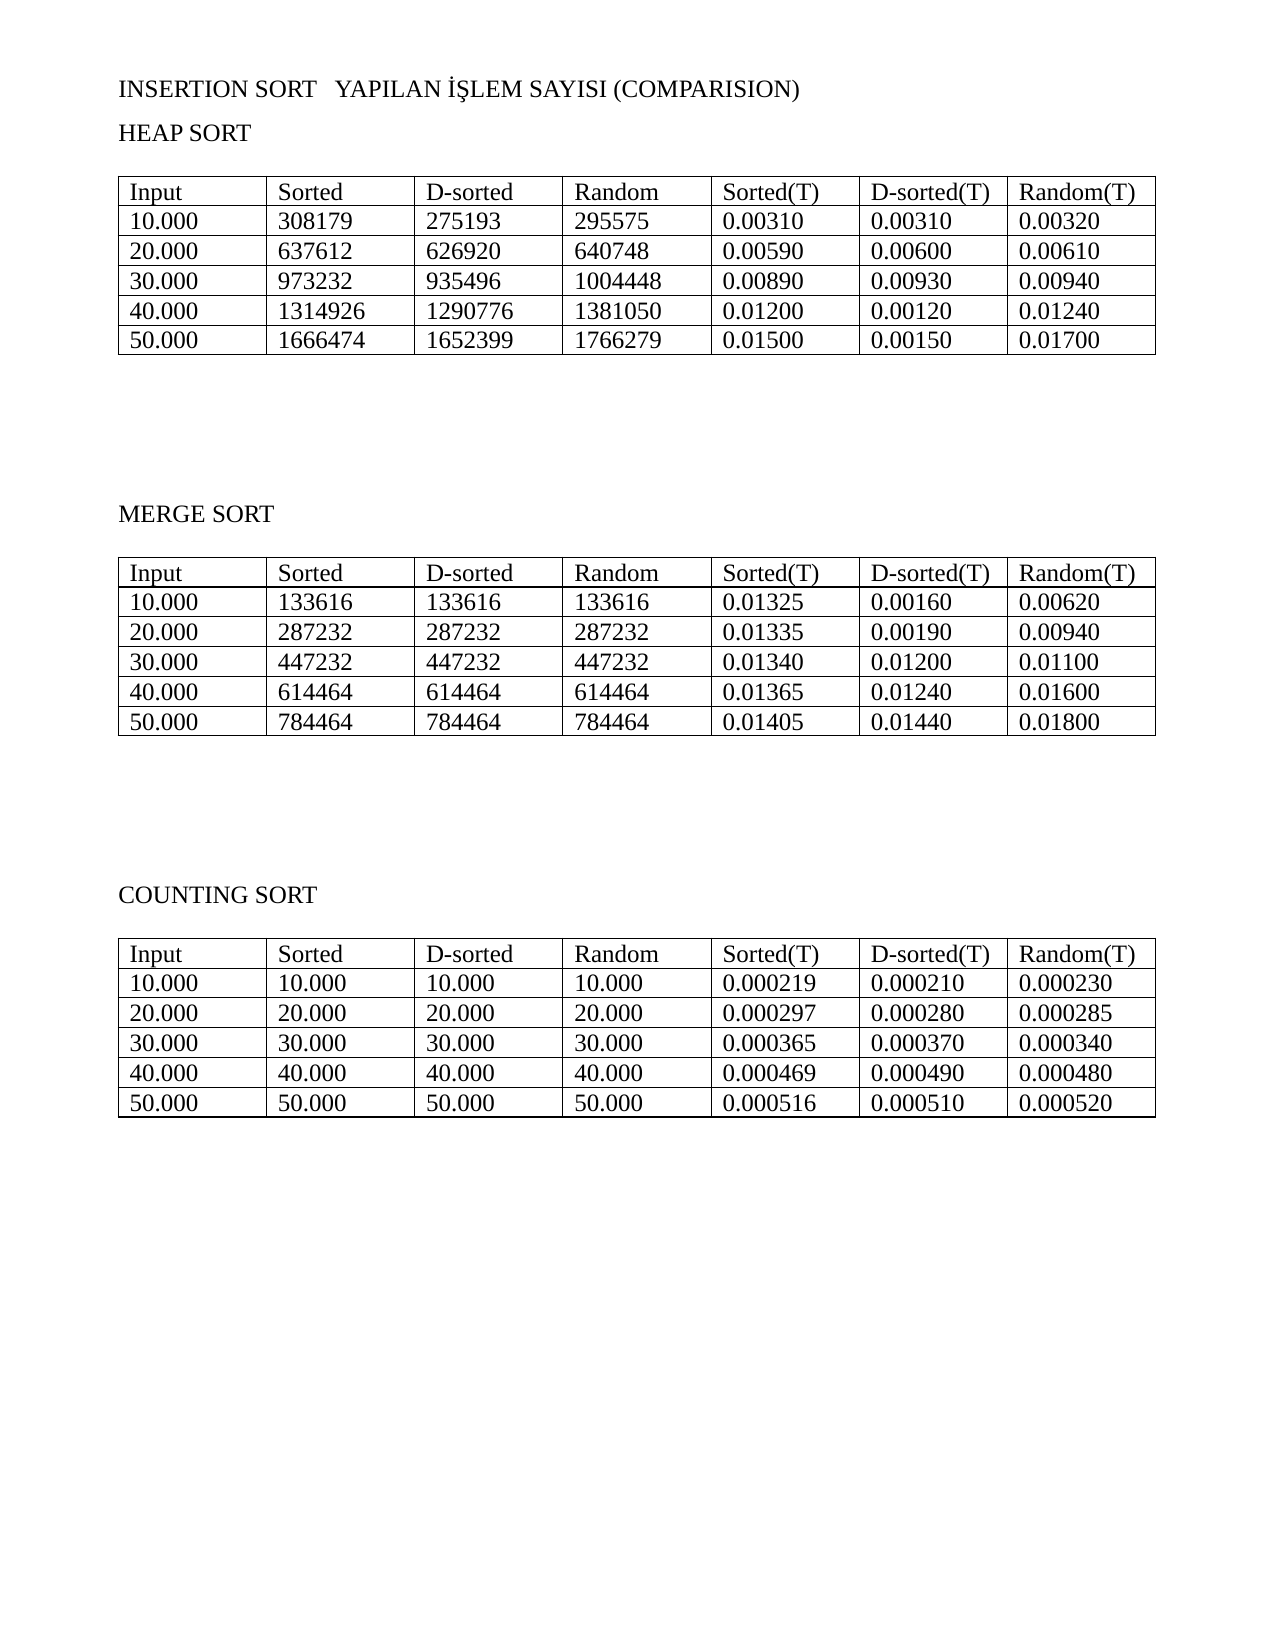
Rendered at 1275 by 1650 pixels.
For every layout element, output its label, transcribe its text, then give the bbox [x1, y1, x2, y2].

table_header D-sorted(T) [860, 939, 1007, 967]
table_cell 0.01600 [1008, 677, 1155, 706]
table_cell 50.000 [267, 1088, 414, 1116]
table_header D-sorted(T) [860, 558, 1007, 586]
table_header Sorted(T) [712, 939, 859, 967]
table_cell 0.01340 [712, 647, 859, 676]
table_cell 784464 [563, 707, 711, 735]
table_header D-sorted [415, 939, 562, 967]
table_cell 640748 [563, 236, 711, 265]
table_cell 0.000520 [1008, 1088, 1155, 1116]
table_cell 10.000 [119, 588, 266, 616]
table_cell 0.01100 [1008, 647, 1155, 676]
table_cell 447232 [563, 647, 711, 676]
table_cell 275193 [415, 206, 562, 235]
table_cell 614464 [267, 677, 414, 706]
table_cell 0.00610 [1008, 236, 1155, 265]
table_header Input [119, 939, 266, 967]
table_cell 0.00600 [860, 236, 1007, 265]
table_cell 1381050 [563, 296, 711, 324]
table_cell 133616 [267, 588, 414, 616]
table_cell 40.000 [267, 1058, 414, 1087]
table_cell 308179 [267, 206, 414, 235]
table_header Sorted [267, 939, 414, 967]
table_header Random [563, 939, 711, 967]
text COUNTING SORT [118, 880, 1157, 909]
table_cell 784464 [267, 707, 414, 735]
table_cell 50.000 [119, 326, 266, 354]
table_cell 0.00120 [860, 296, 1007, 324]
table_header D-sorted(T) [860, 177, 1007, 205]
table_header Input [119, 177, 266, 205]
table_cell 0.000210 [860, 969, 1007, 997]
table_cell 447232 [415, 647, 562, 676]
table_cell 40.000 [563, 1058, 711, 1087]
table_cell 10.000 [119, 206, 266, 235]
table_cell 626920 [415, 236, 562, 265]
table_cell 0.000285 [1008, 998, 1155, 1027]
table_cell 0.000469 [712, 1058, 859, 1087]
table_cell 0.01500 [712, 326, 859, 354]
table_cell 50.000 [119, 707, 266, 735]
table_cell 30.000 [267, 1028, 414, 1057]
table_cell 0.01800 [1008, 707, 1155, 735]
table_cell 10.000 [267, 969, 414, 997]
table_cell 0.000365 [712, 1028, 859, 1057]
table_cell 973232 [267, 266, 414, 295]
table_header Sorted(T) [712, 177, 859, 205]
table_cell 1314926 [267, 296, 414, 324]
table_header Sorted [267, 558, 414, 586]
table_cell 0.01365 [712, 677, 859, 706]
table_cell 0.00310 [860, 206, 1007, 235]
table_cell 0.01405 [712, 707, 859, 735]
table_cell 0.00150 [860, 326, 1007, 354]
table_cell 10.000 [119, 969, 266, 997]
table_cell 1290776 [415, 296, 562, 324]
table_cell 0.00940 [1008, 266, 1155, 295]
table_cell 30.000 [119, 647, 266, 676]
table_cell 0.000280 [860, 998, 1007, 1027]
table_cell 20.000 [267, 998, 414, 1027]
table_cell 20.000 [119, 236, 266, 265]
table_cell 0.00620 [1008, 588, 1155, 616]
table_header Random(T) [1008, 558, 1155, 586]
table_cell 0.00320 [1008, 206, 1155, 235]
table_cell 1766279 [563, 326, 711, 354]
table_cell 614464 [415, 677, 562, 706]
table_cell 0.00160 [860, 588, 1007, 616]
table_cell 935496 [415, 266, 562, 295]
table_cell 0.01440 [860, 707, 1007, 735]
text MERGE SORT [118, 499, 1157, 528]
text HEAP SORT [118, 118, 1157, 147]
table_header Random [563, 177, 711, 205]
table_cell 0.01200 [860, 647, 1007, 676]
table_cell 10.000 [563, 969, 711, 997]
table_cell 0.000340 [1008, 1028, 1155, 1057]
table_cell 0.00190 [860, 617, 1007, 646]
table_cell 637612 [267, 236, 414, 265]
table_cell 0.000370 [860, 1028, 1007, 1057]
table_cell 20.000 [563, 998, 711, 1027]
table_header D-sorted [415, 177, 562, 205]
table_cell 0.000510 [860, 1088, 1007, 1116]
table_cell 40.000 [119, 1058, 266, 1087]
table_cell 614464 [563, 677, 711, 706]
table_header D-sorted [415, 558, 562, 586]
table_cell 0.00890 [712, 266, 859, 295]
table_cell 0.01200 [712, 296, 859, 324]
table_cell 40.000 [119, 296, 266, 324]
table_cell 30.000 [563, 1028, 711, 1057]
table_cell 0.01325 [712, 588, 859, 616]
table_cell 30.000 [415, 1028, 562, 1057]
table_cell 0.000219 [712, 969, 859, 997]
table_cell 40.000 [415, 1058, 562, 1087]
table_cell 0.000480 [1008, 1058, 1155, 1087]
table_cell 1666474 [267, 326, 414, 354]
table_cell 295575 [563, 206, 711, 235]
table_cell 0.000490 [860, 1058, 1007, 1087]
table_cell 1004448 [563, 266, 711, 295]
table_cell 287232 [267, 617, 414, 646]
table_cell 447232 [267, 647, 414, 676]
table_cell 20.000 [119, 998, 266, 1027]
table_header Random(T) [1008, 177, 1155, 205]
table_cell 1652399 [415, 326, 562, 354]
table_cell 0.000230 [1008, 969, 1155, 997]
table_header Input [119, 558, 266, 586]
table_cell 0.00930 [860, 266, 1007, 295]
table_header Sorted(T) [712, 558, 859, 586]
table_cell 0.01700 [1008, 326, 1155, 354]
table_cell 0.01240 [860, 677, 1007, 706]
table_cell 0.000516 [712, 1088, 859, 1116]
table_cell 0.01335 [712, 617, 859, 646]
table_cell 30.000 [119, 1028, 266, 1057]
table_cell 0.01240 [1008, 296, 1155, 324]
table_header Random(T) [1008, 939, 1155, 967]
table_cell 784464 [415, 707, 562, 735]
table_cell 50.000 [415, 1088, 562, 1116]
table_cell 30.000 [119, 266, 266, 295]
table_cell 0.00590 [712, 236, 859, 265]
table_cell 133616 [415, 588, 562, 616]
table_cell 50.000 [119, 1088, 266, 1116]
table_cell 287232 [415, 617, 562, 646]
table_cell 0.000297 [712, 998, 859, 1027]
table_header Sorted [267, 177, 414, 205]
table_cell 0.00940 [1008, 617, 1155, 646]
table_header Random [563, 558, 711, 586]
table_cell 20.000 [415, 998, 562, 1027]
table_cell 0.00310 [712, 206, 859, 235]
table_cell 40.000 [119, 677, 266, 706]
table_cell 287232 [563, 617, 711, 646]
table_cell 20.000 [119, 617, 266, 646]
table_cell 50.000 [563, 1088, 711, 1116]
table_cell 10.000 [415, 969, 562, 997]
table_cell 133616 [563, 588, 711, 616]
